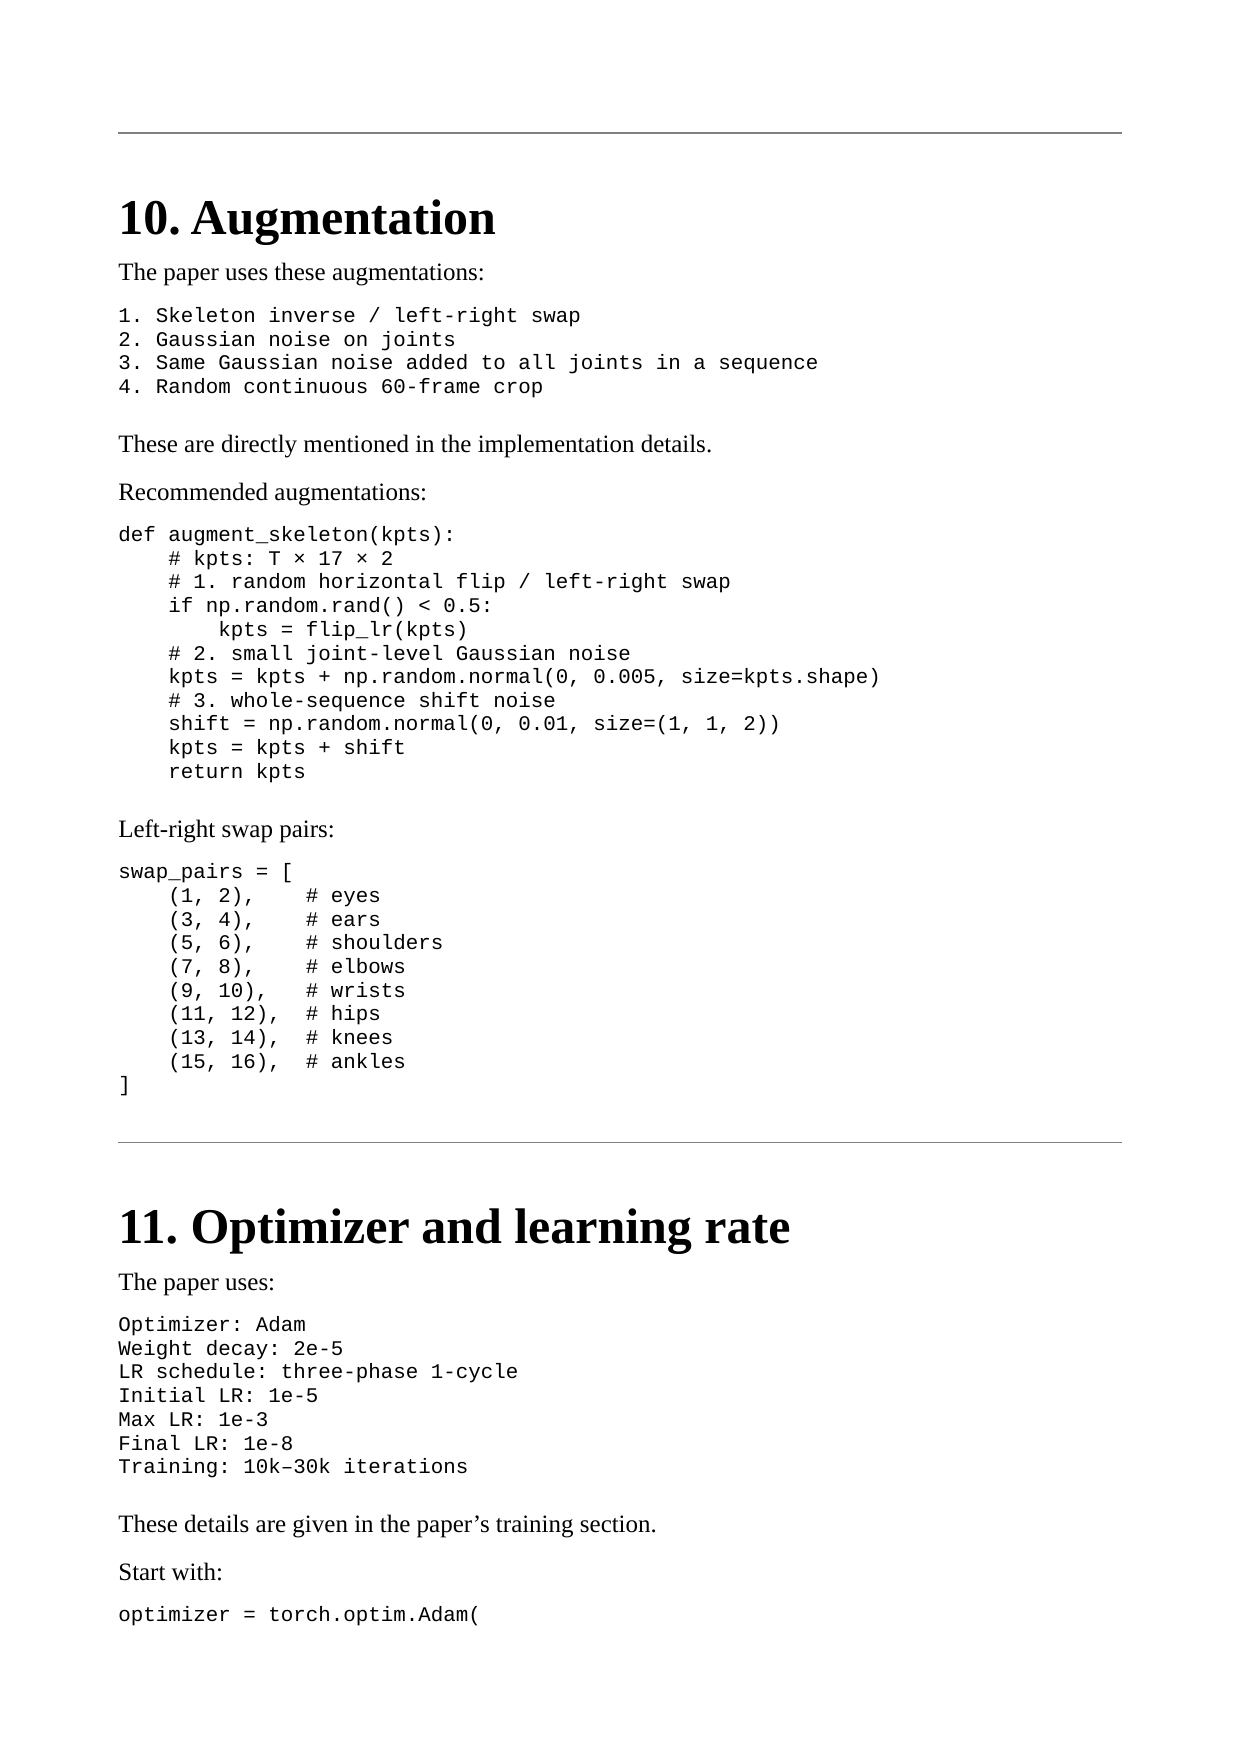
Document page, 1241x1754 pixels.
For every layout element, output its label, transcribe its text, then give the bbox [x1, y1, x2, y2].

text kpts = kpts + shift [118, 737, 1122, 761]
subtitle 10. Augmentation [118, 187, 1122, 245]
text optimizer = torch.optim.Adam( [118, 1604, 1122, 1628]
text LR schedule: three-phase 1-cycle [118, 1362, 1122, 1385]
text Weight decay: 2e-5 [118, 1338, 1122, 1362]
text # 1. random horizontal flip / left-right swap [118, 572, 1122, 595]
text Initial LR: 1e-5 [118, 1385, 1122, 1409]
text (11, 12), # hips [118, 1003, 1122, 1027]
text return kpts [118, 761, 1122, 784]
text (9, 10), # wrists [118, 980, 1122, 1003]
text Start with: [118, 1557, 1122, 1586]
text The paper uses these augmentations: [118, 257, 1122, 286]
text shift = np.random.normal(0, 0.01, size=(1, 1, 2)) [118, 713, 1122, 737]
text if np.random.rand() < 0.5: [118, 595, 1122, 619]
text These are directly mentioned in the implementation details. [118, 429, 1122, 458]
text (7, 8), # elbows [118, 956, 1122, 980]
text swap_pairs = [ [118, 861, 1122, 885]
text # kpts: T × 17 × 2 [118, 548, 1122, 572]
text Recommended augmentations: [118, 477, 1122, 505]
text def augment_skeleton(kpts): [118, 524, 1122, 548]
text # 3. whole-sequence shift noise [118, 690, 1122, 713]
subtitle 11. Optimizer and learning rate [118, 1197, 1122, 1254]
text 3. Same Gaussian noise added to all joints in a sequence [118, 352, 1122, 376]
text The paper uses: [118, 1267, 1122, 1295]
text 2. Gaussian noise on joints [118, 329, 1122, 352]
text (3, 4), # ears [118, 909, 1122, 932]
text # 2. small joint-level Gaussian noise [118, 642, 1122, 666]
text Optimizer: Adam [118, 1314, 1122, 1338]
text (1, 2), # eyes [118, 885, 1122, 909]
text (5, 6), # shoulders [118, 932, 1122, 956]
text 1. Skeleton inverse / left-right swap [118, 305, 1122, 329]
text Max LR: 1e-3 [118, 1409, 1122, 1432]
text kpts = kpts + np.random.normal(0, 0.005, size=kpts.shape) [118, 666, 1122, 690]
text kpts = flip_lr(kpts) [118, 619, 1122, 642]
text (15, 16), # ankles [118, 1051, 1122, 1074]
text ] [118, 1074, 1122, 1098]
text Training: 10k–30k iterations [118, 1456, 1122, 1480]
text Left-right swap pairs: [118, 814, 1122, 843]
text (13, 14), # knees [118, 1027, 1122, 1051]
text Final LR: 1e-8 [118, 1432, 1122, 1456]
text These details are given in the paper’s training section. [118, 1509, 1122, 1538]
text 4. Random continuous 60-frame crop [118, 376, 1122, 399]
